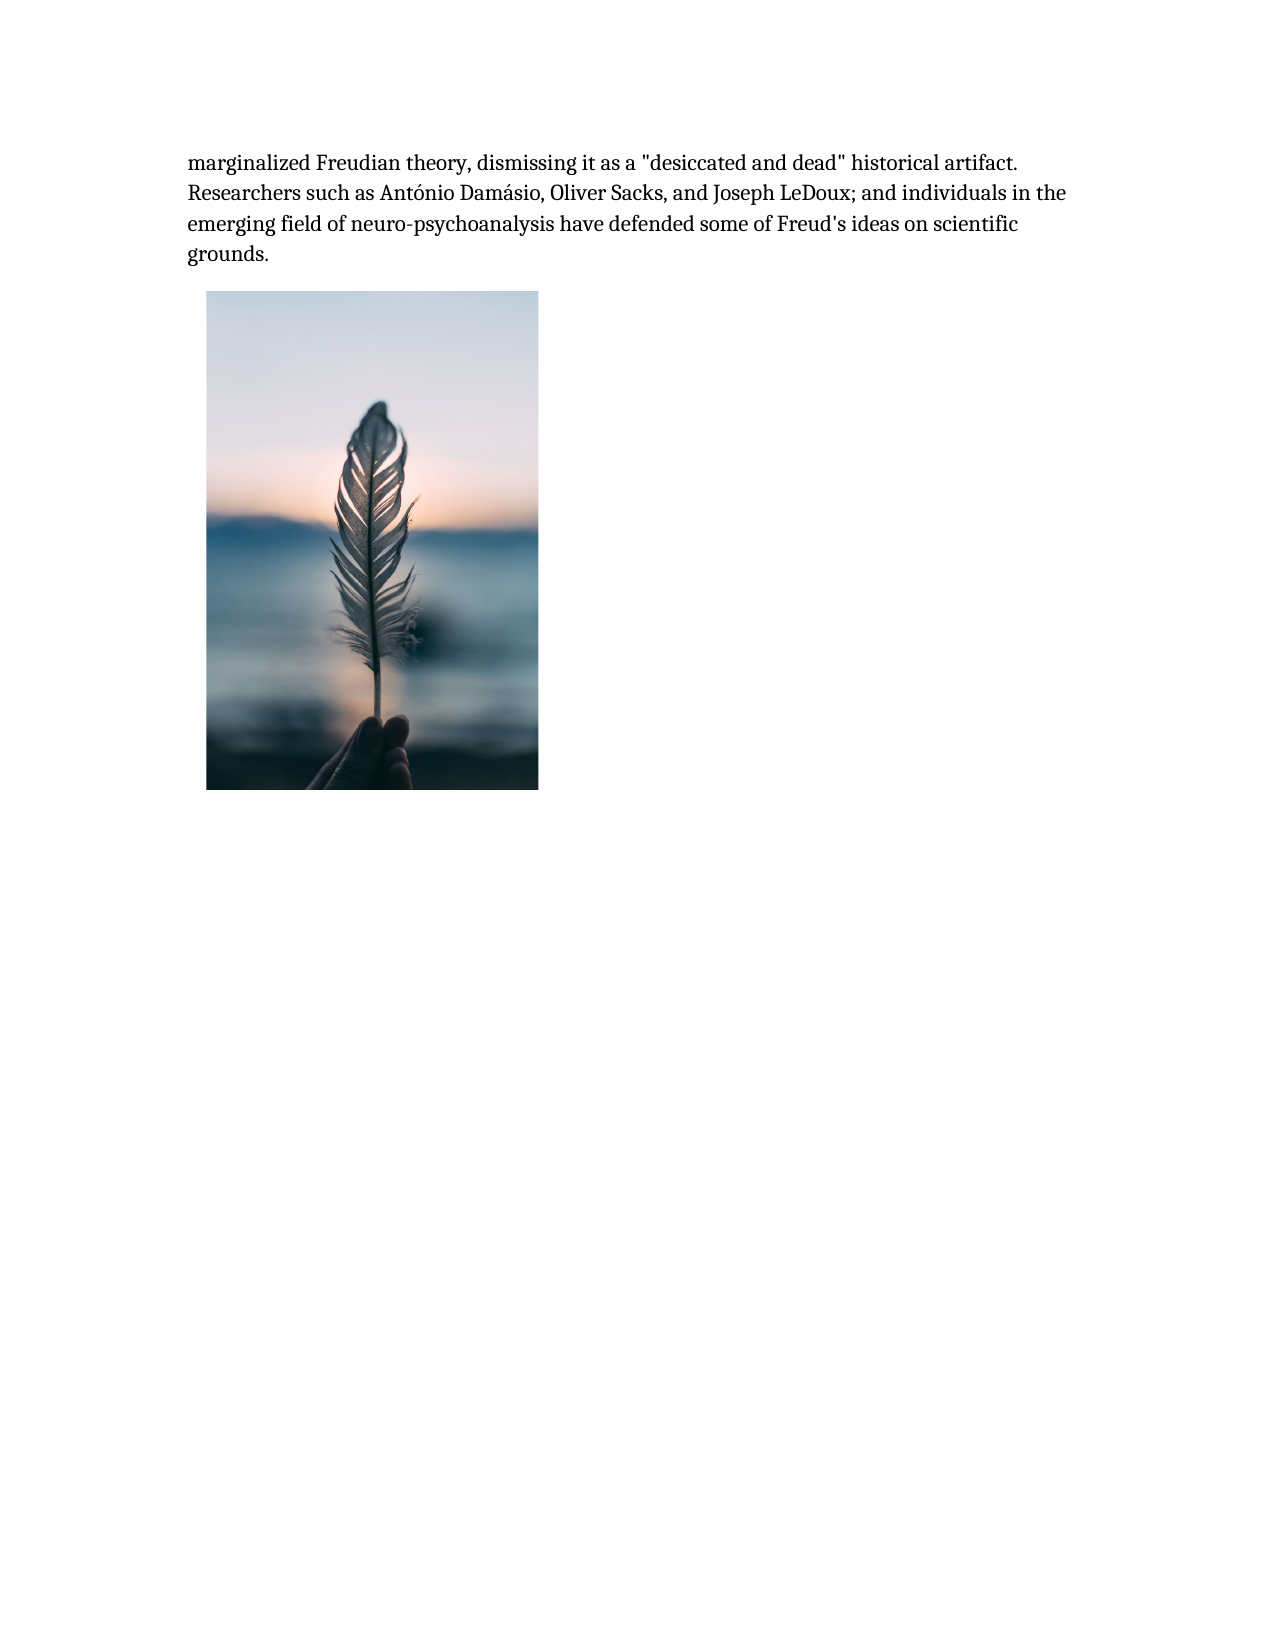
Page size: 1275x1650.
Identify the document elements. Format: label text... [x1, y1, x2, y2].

picture [206, 291, 539, 790]
text marginalized Freudian theory, dismissing it as a "desiccated and dead" historical artifact. Researchers such as António Damásio, Oliver Sacks, and Joseph LeDoux; and individuals in the emerging field of neuro-psychoanalysis have defended some of Freud's ideas on scientific grounds. [187, 150, 1087, 267]
